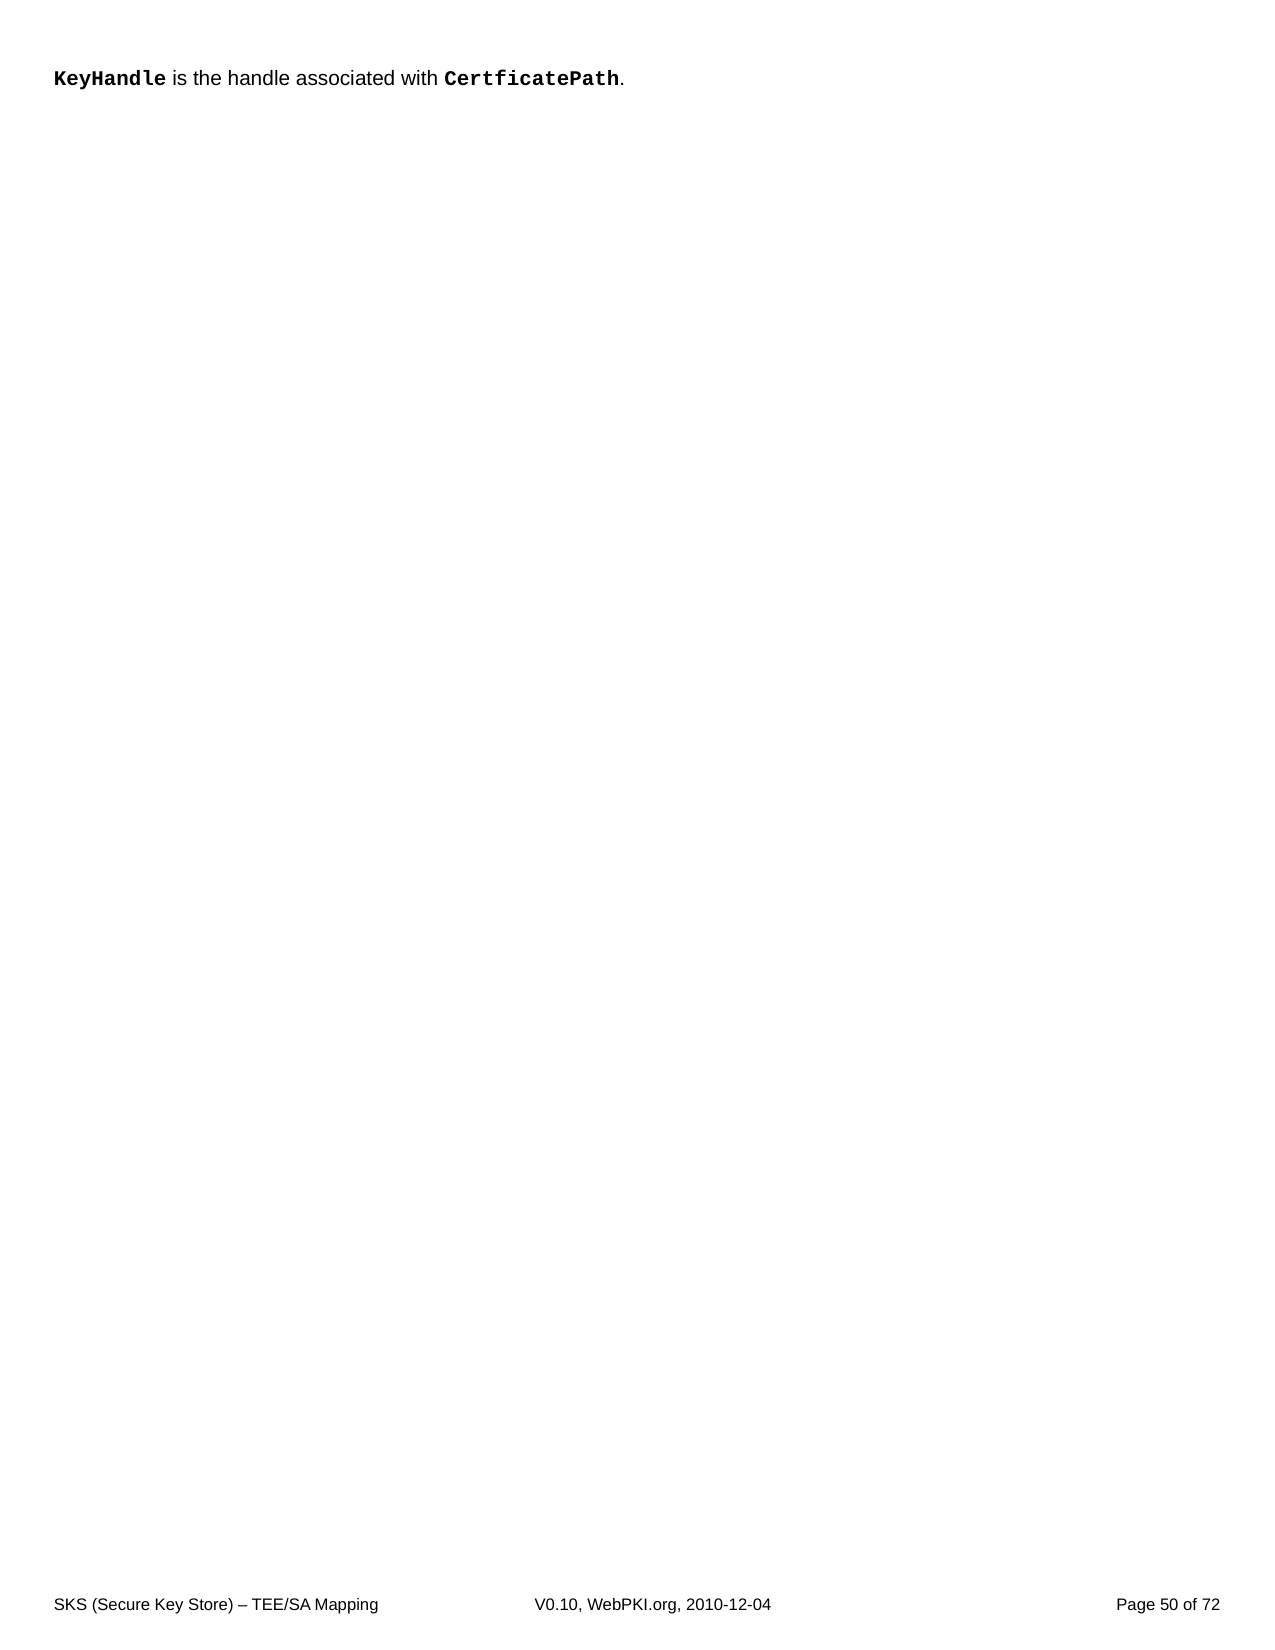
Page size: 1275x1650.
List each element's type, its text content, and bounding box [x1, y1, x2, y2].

text KeyHandle is the handle associated with CertficatePath. [54, 66, 1221, 92]
